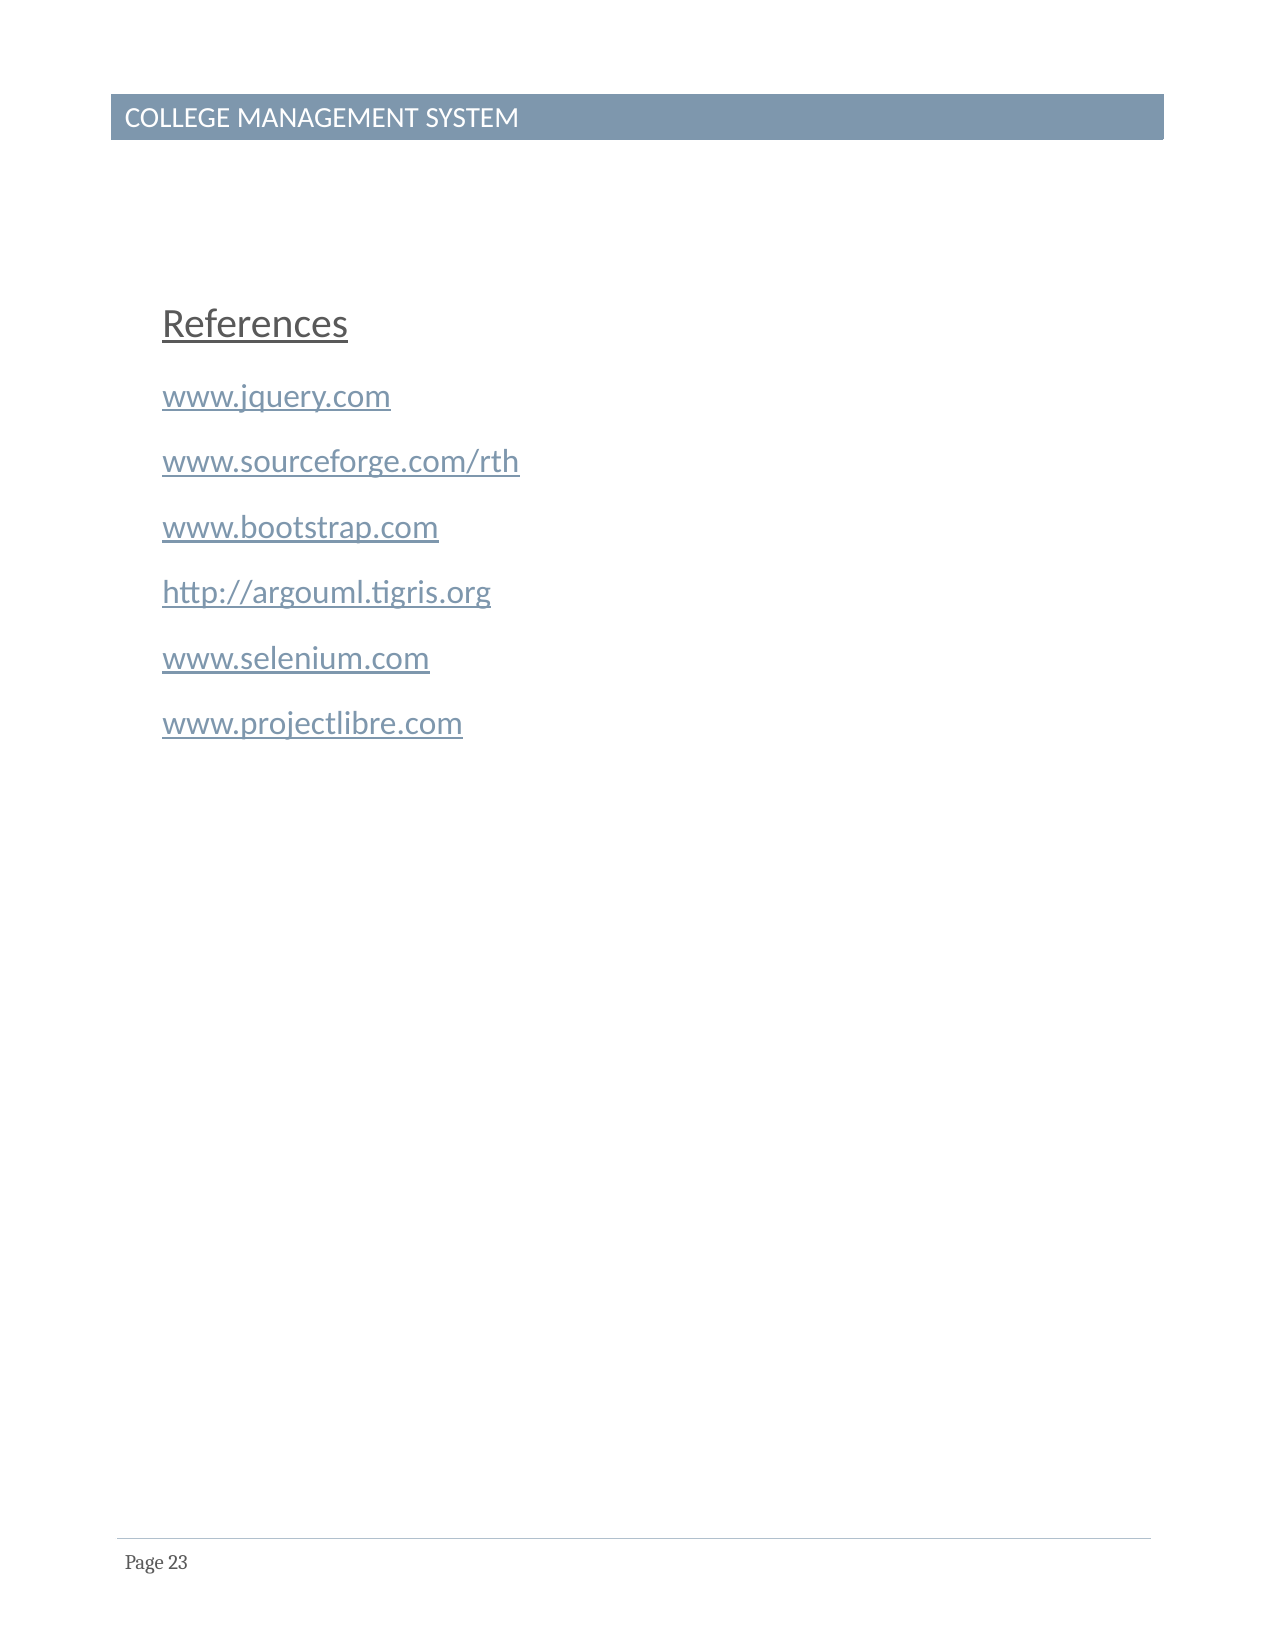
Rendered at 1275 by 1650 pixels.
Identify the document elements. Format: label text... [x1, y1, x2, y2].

text www.selenium.com [162, 637, 1113, 677]
text www.sourceforge.com/rth [162, 440, 1113, 481]
text www.jquery.com [162, 375, 1113, 415]
text www.bootstrap.com [162, 506, 1113, 546]
text www.projectlibre.com [162, 702, 1113, 743]
text http://argouml.tigris.org [162, 571, 1113, 612]
text References [162, 297, 1113, 348]
